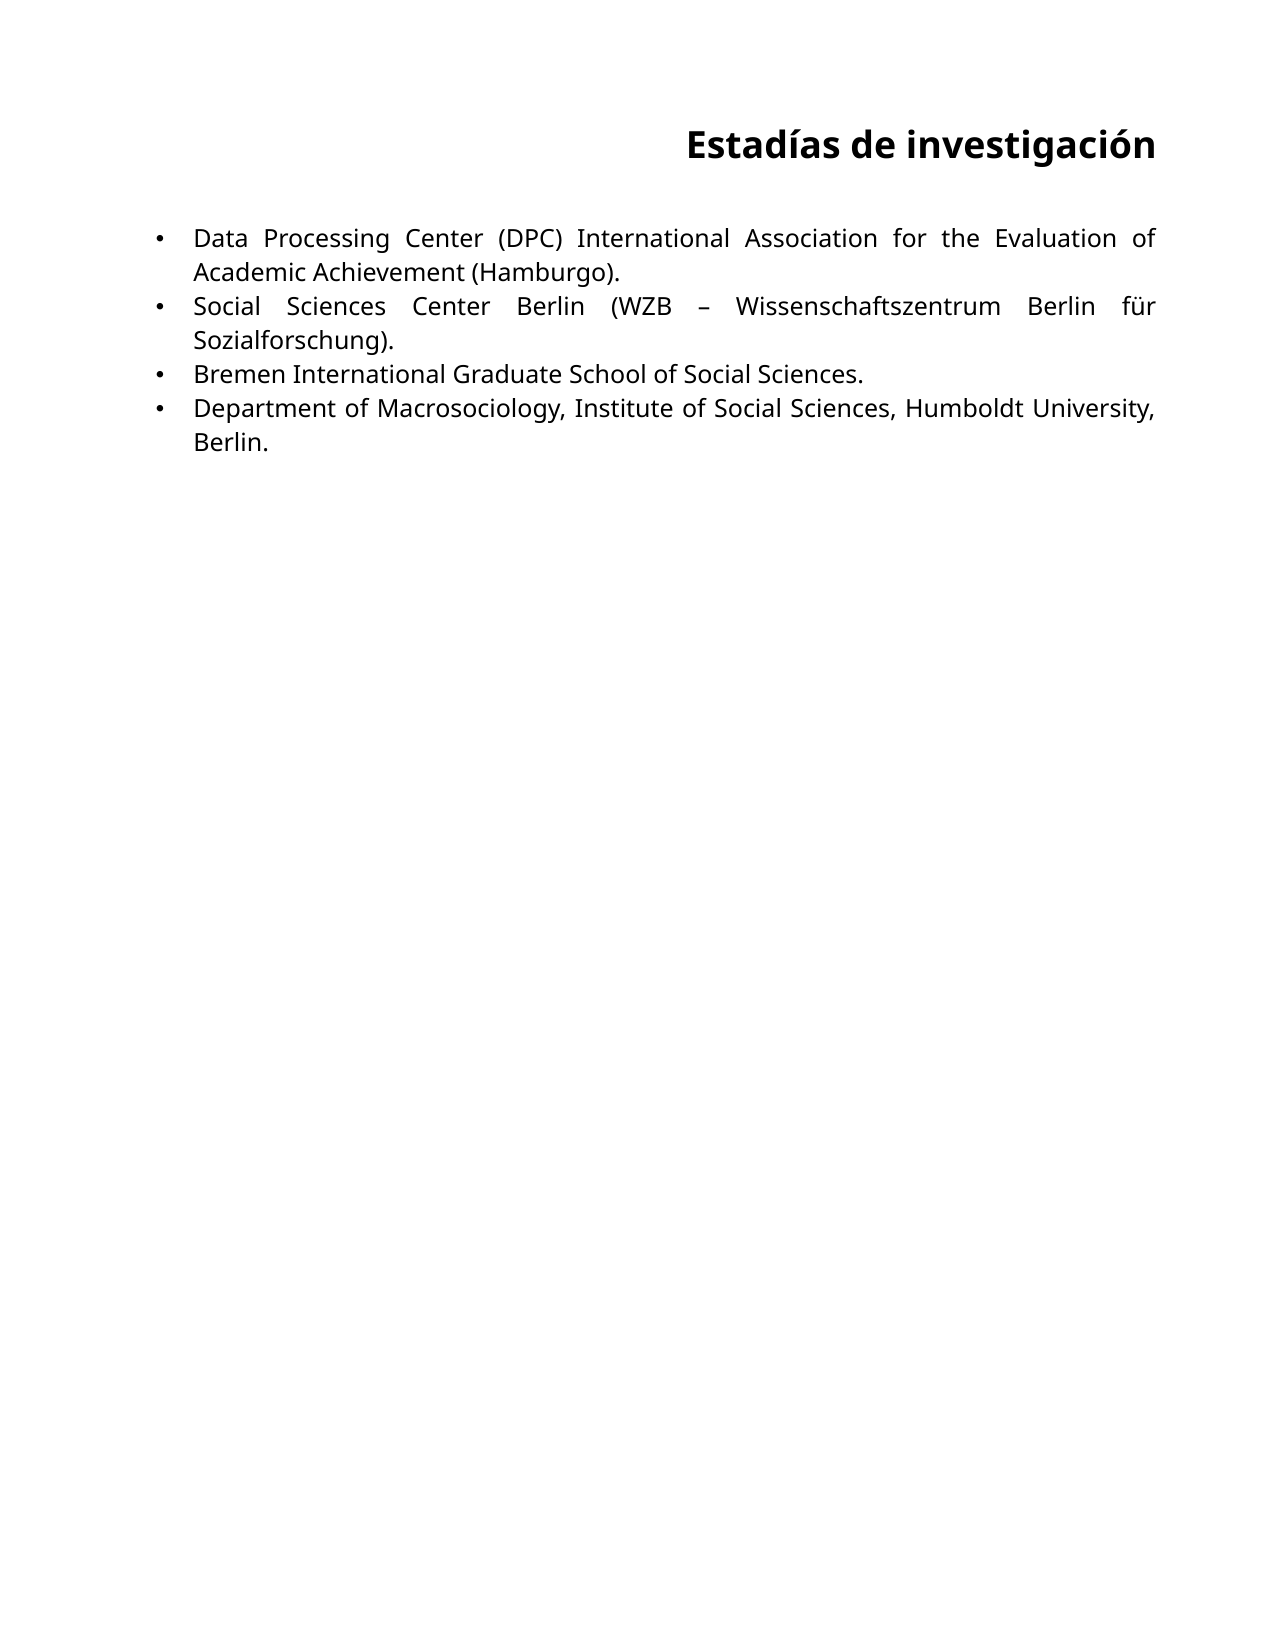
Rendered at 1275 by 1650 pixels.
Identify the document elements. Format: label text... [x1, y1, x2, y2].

list Data Processing Center (DPC) International Association for the Evaluation of Academic Achievement (Hamburgo). [156, 220, 1157, 288]
text Estadías de investigación [118, 118, 1157, 169]
list Department of Macrosociology, Institute of Social Sciences, Humboldt University, Berlin. [156, 391, 1157, 459]
list Bremen International Graduate School of Social Sciences. [156, 356, 1157, 391]
list Social Sciences Center Berlin (WZB – Wissenschaftszentrum Berlin für Sozialforschung). [156, 288, 1157, 356]
